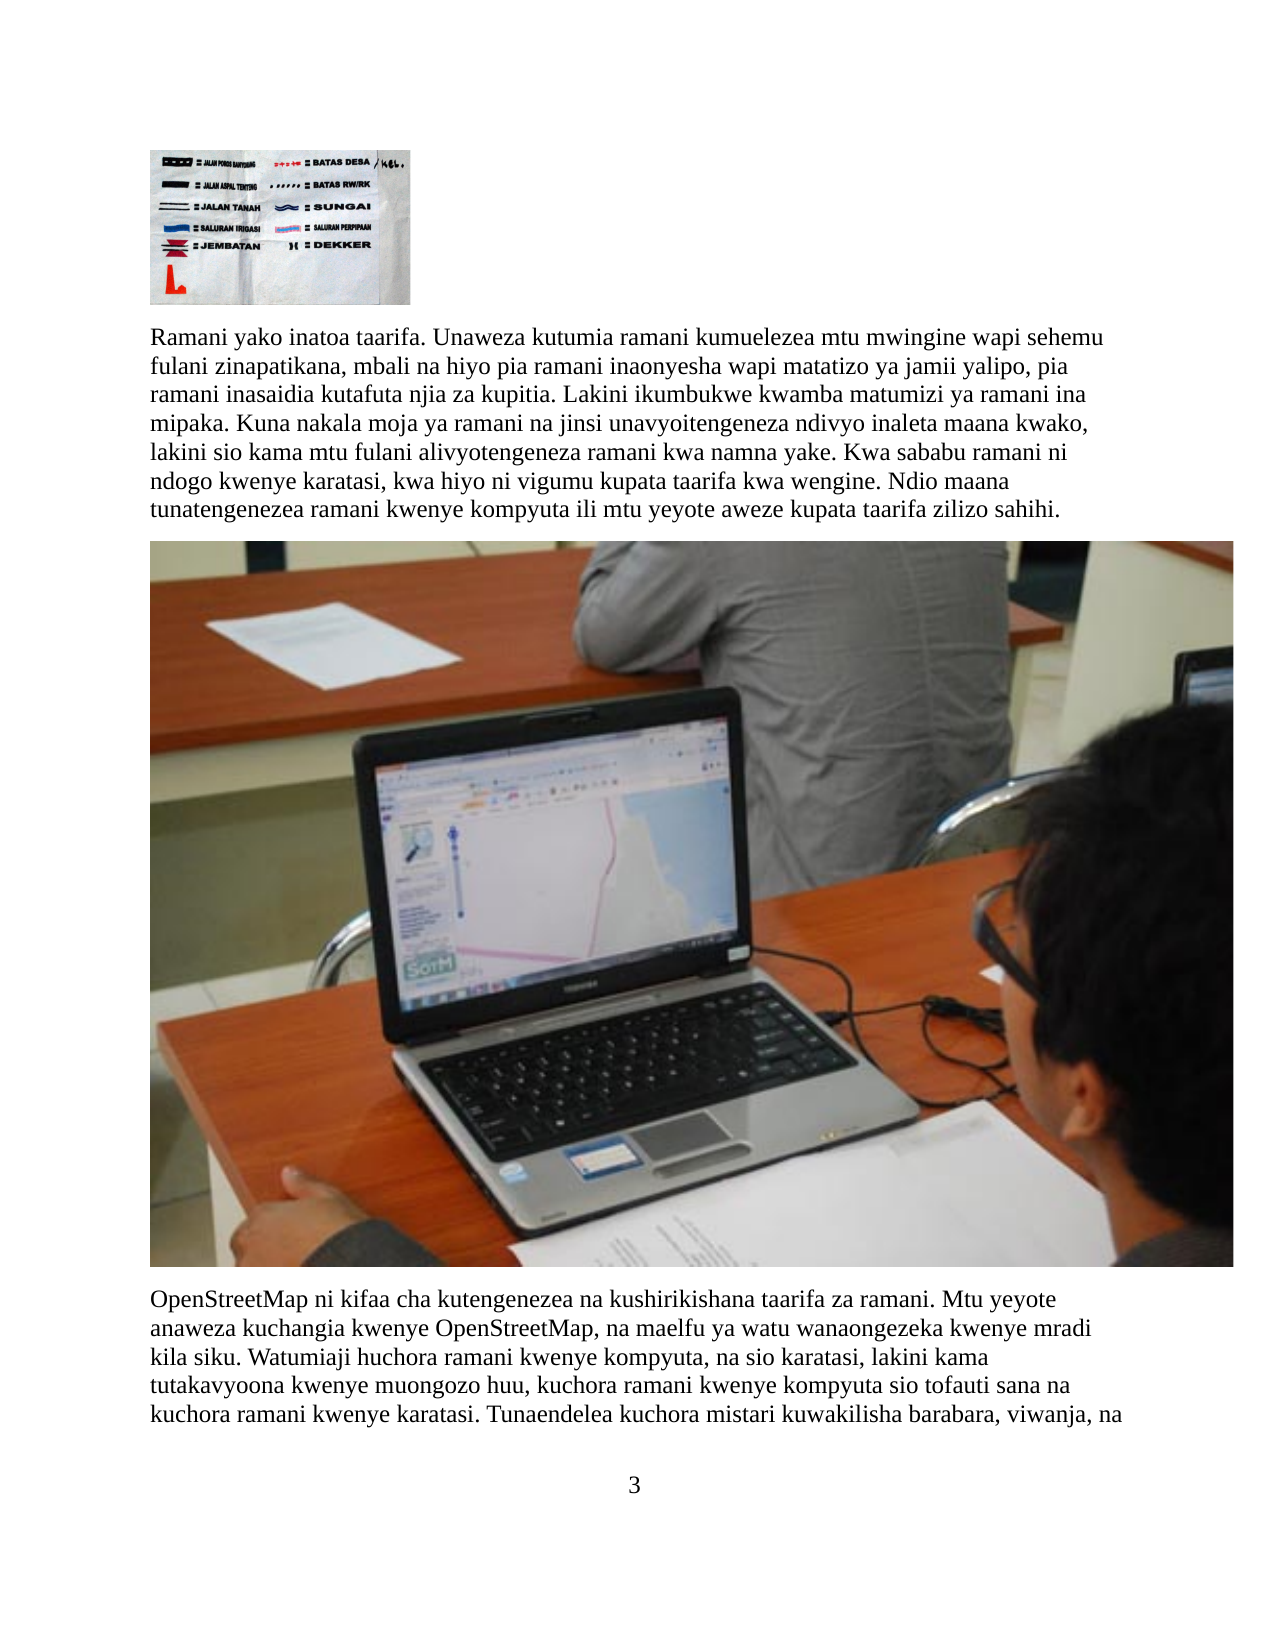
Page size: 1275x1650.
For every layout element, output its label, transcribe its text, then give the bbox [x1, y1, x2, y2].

picture [150, 150, 411, 305]
picture [150, 541, 1234, 1267]
text Ramani yako inatoa taarifa. Unaweza kutumia ramani kumuelezea mtu mwingine wapi sehemu fulani zinapatikana, mbali na hiyo pia ramani inaonyesha wapi matatizo ya jamii yalipo, pia ramani inasaidia kutafuta njia za kupitia. Lakini ikumbukwe kwamba matumizi ya ramani ina mipaka. Kuna nakala moja ya ramani na jinsi unavyoitengeneza ndivyo inaleta maana kwako, lakini sio kama mtu fulani alivyotengeneza ramani kwa namna yake. Kwa sababu ramani ni ndogo kwenye karatasi, kwa hiyo ni vigumu kupata taarifa kwa wengine. Ndio maana tunatengenezea ramani kwenye kompyuta ili mtu yeyote aweze kupata taarifa zilizo sahihi. [150, 322, 1125, 523]
text OpenStreetMap ni kifaa cha kutengenezea na kushirikishana taarifa za ramani. Mtu yeyote anaweza kuchangia kwenye OpenStreetMap, na maelfu ya watu wanaongezeka kwenye mradi kila siku. Watumiaji huchora ramani kwenye kompyuta, na sio karatasi, lakini kama tutakavyoona kwenye muongozo huu, kuchora ramani kwenye kompyuta sio tofauti sana na kuchora ramani kwenye karatasi. Tunaendelea kuchora mistari kuwakilisha barabara, viwanja, na [150, 1284, 1125, 1428]
